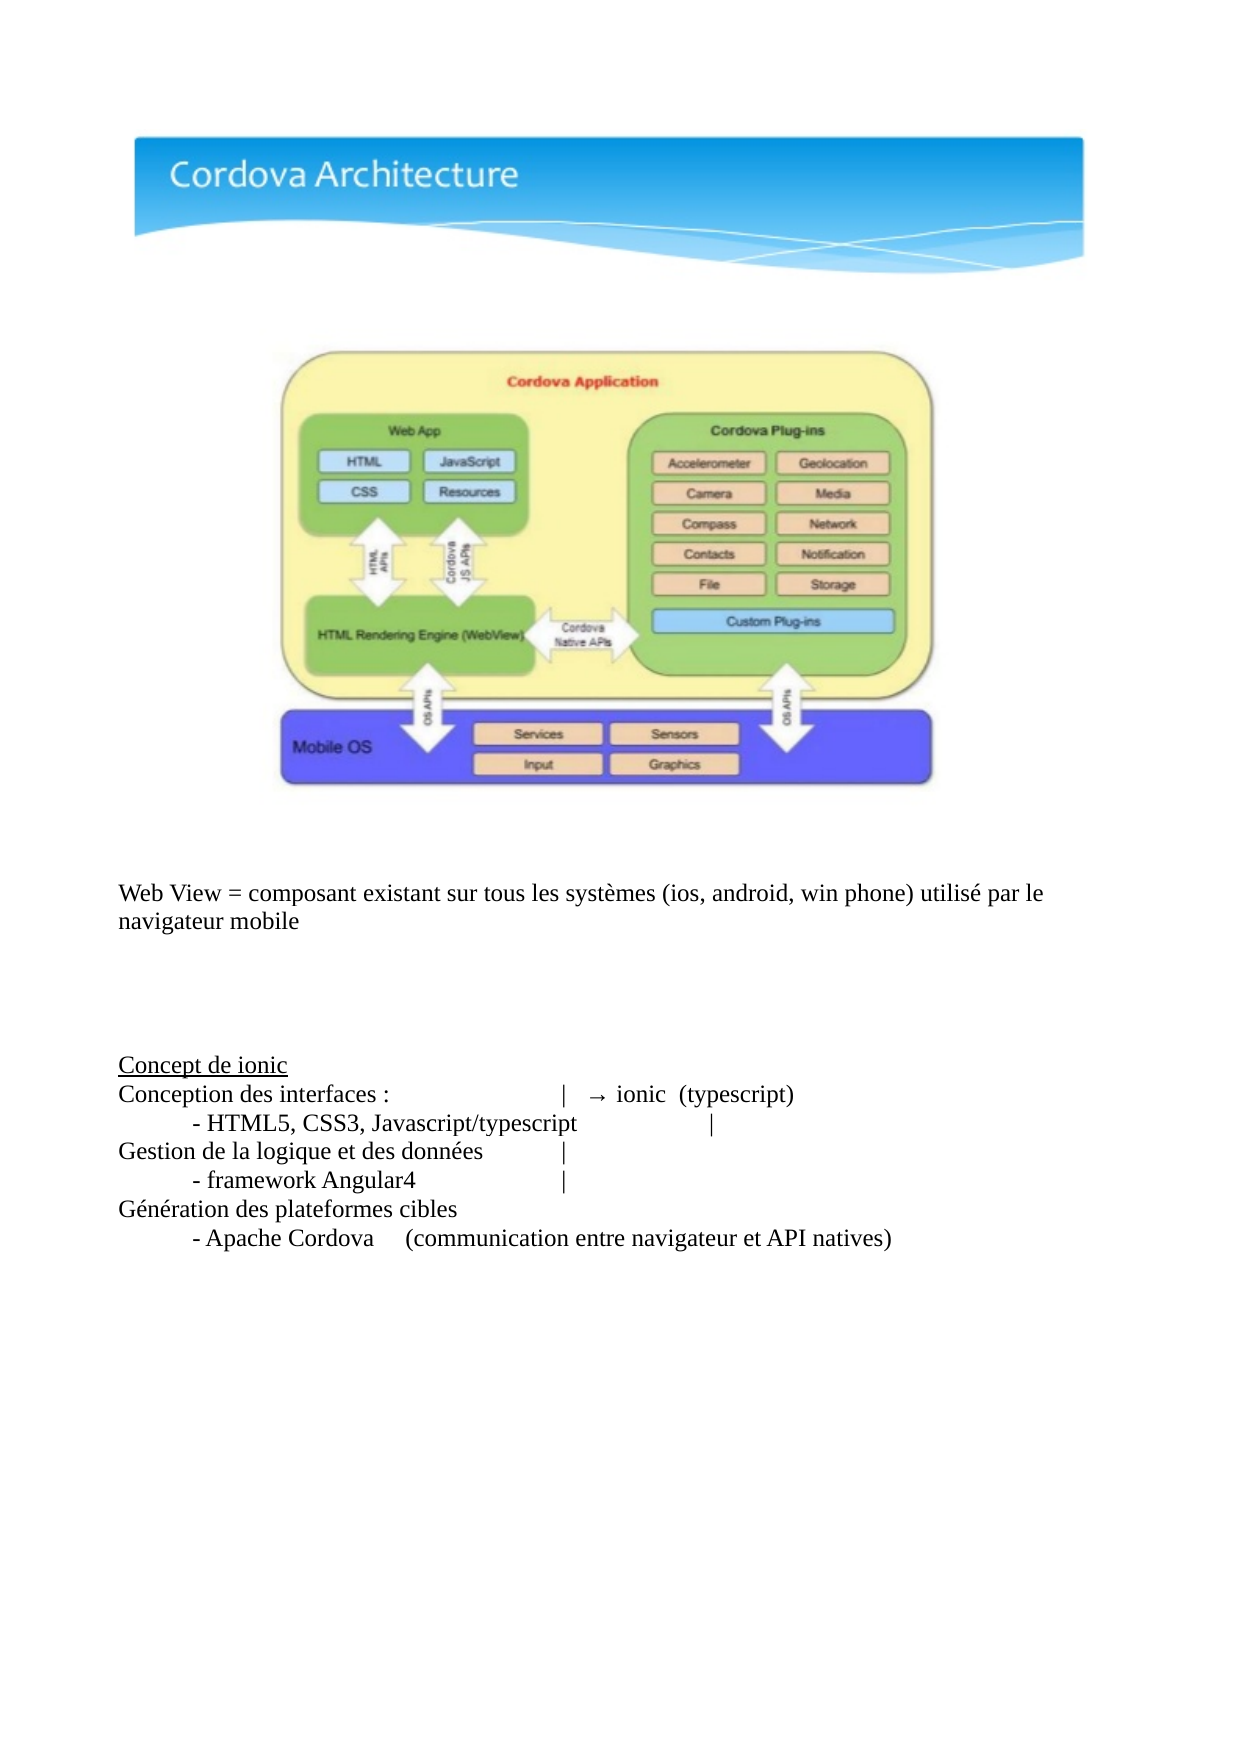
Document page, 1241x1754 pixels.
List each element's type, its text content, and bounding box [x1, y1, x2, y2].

text Concept de ionic [118, 1050, 1122, 1079]
picture [110, 129, 1108, 878]
text - framework Angular4 | [118, 1165, 1122, 1194]
text Génération des plateformes cibles [118, 1194, 1122, 1223]
text - HTML5, CSS3, Javascript/typescript | [118, 1108, 1122, 1136]
text Conception des interfaces : | → ionic (typescript) [118, 1079, 1122, 1108]
text - Apache Cordova (communication entre navigateur et API natives) [118, 1223, 1122, 1251]
text Gestion de la logique et des données | [118, 1136, 1122, 1165]
text Web View = composant existant sur tous les systèmes (ios, android, win phone) utilisé par le navigateur mobile [118, 118, 1122, 935]
